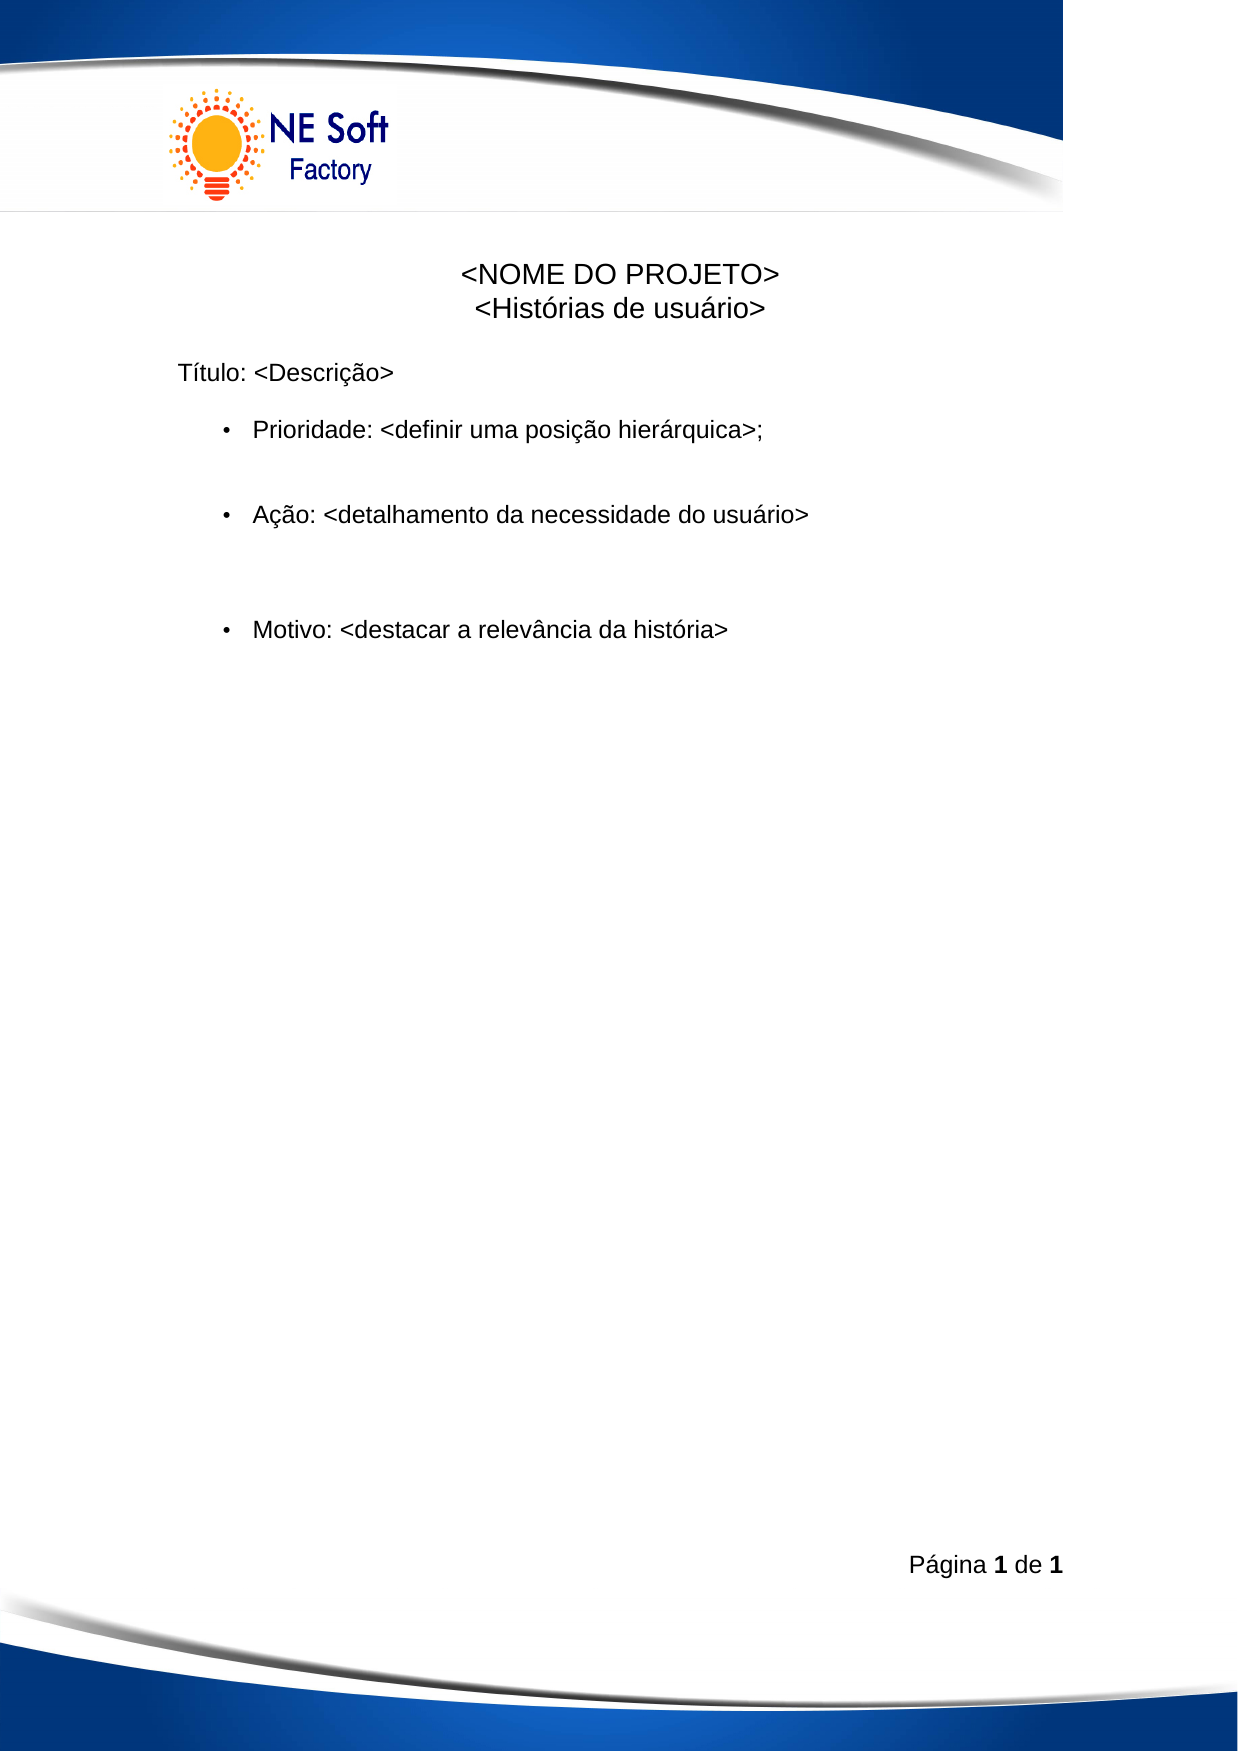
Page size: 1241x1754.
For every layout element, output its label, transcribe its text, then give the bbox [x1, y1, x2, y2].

picture [21, 1588, 1241, 1754]
picture [0, 0, 1063, 212]
list Motivo: <destacar a relevância da história> [223, 615, 1063, 643]
list Prioridade: <definir uma posição hierárquica>; [223, 415, 1063, 444]
text Título: <Descrição> [177, 358, 1063, 386]
list Ação: <detalhamento da necessidade do usuário> [223, 501, 1063, 529]
